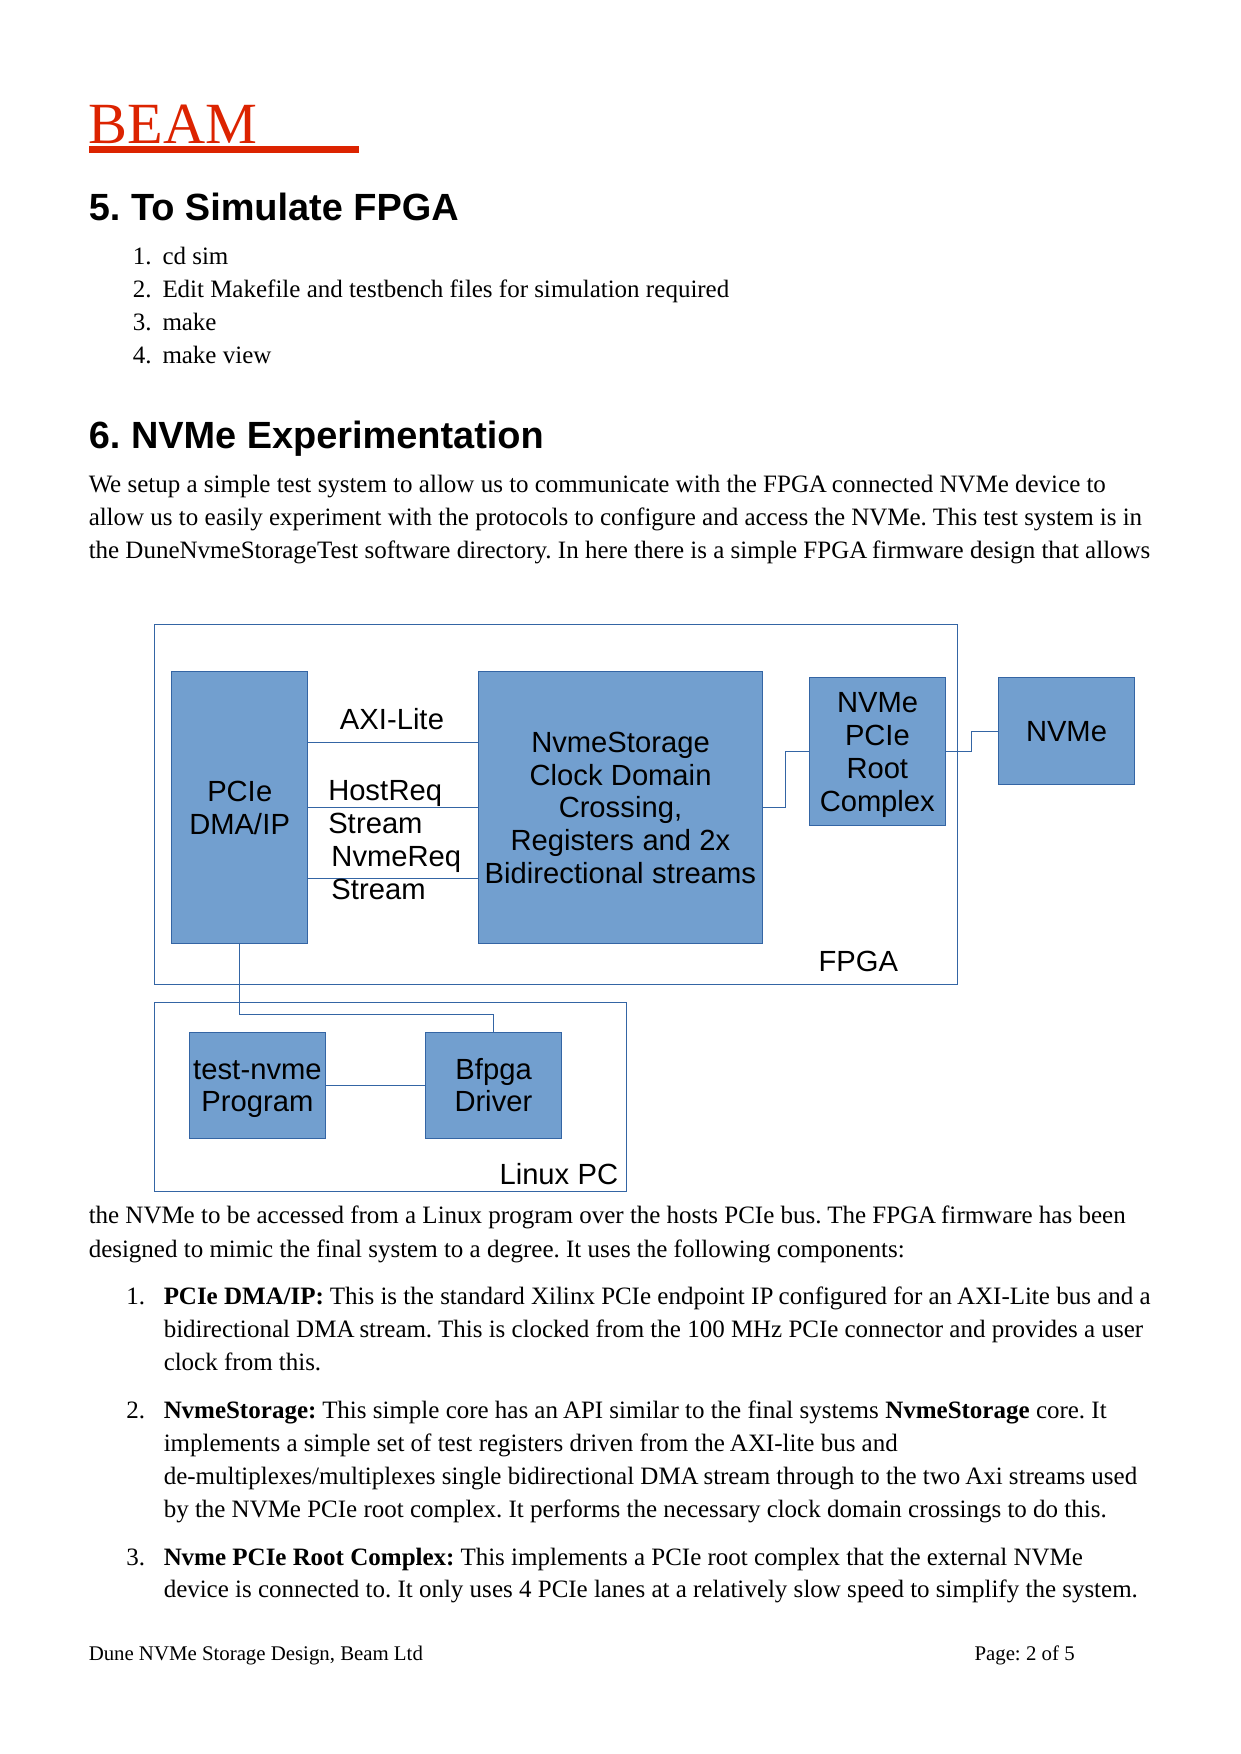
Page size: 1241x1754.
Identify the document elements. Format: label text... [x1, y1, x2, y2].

list Edit Makefile and testbench files for simulation required [133, 274, 1152, 303]
subtitle NVMe Experimentation [88, 413, 1152, 457]
list NvmeStorage: This simple core has an API similar to the final systems NvmeStorage core. It implements a simple set of test registers driven from the AXI-lite bus and de-multiplexes/multiplexes single bidirectional DMA stream through to the two Axi streams used by the NVMe PCIe root complex. It performs the necessary clock domain crossings to do this. [126, 1395, 1152, 1523]
list make [133, 307, 1152, 336]
list cd sim [133, 241, 1152, 270]
list make view [133, 340, 1152, 369]
subtitle To Simulate FPGA [88, 185, 1152, 229]
text We setup a simple test system to allow us to communicate with the FPGA connected NVMe device to allow us to easily experiment with the protocols to configure and access the NVMe. This test system is in the DuneNvmeStorageTest software directory. In here there is a simple FPGA firmware design that allows the NVMe to be accessed from a Linux program over the hosts PCIe bus. The FPGA firmware has been designed to mimic the final system to a degree. It uses the following components: [88, 469, 1152, 1262]
list PCIe DMA/IP: This is the standard Xilinx PCIe endpoint IP configured for an AXI-Lite bus and a bidirectional DMA stream. This is clocked from the 100 MHz PCIe connector and provides a user clock from this. [126, 1281, 1152, 1376]
list Nvme PCIe Root Complex: This implements a PCIe root complex that the external NVMe device is connected to. It only uses 4 PCIe lanes at a relatively slow speed to simplify the system. [126, 1542, 1152, 1603]
